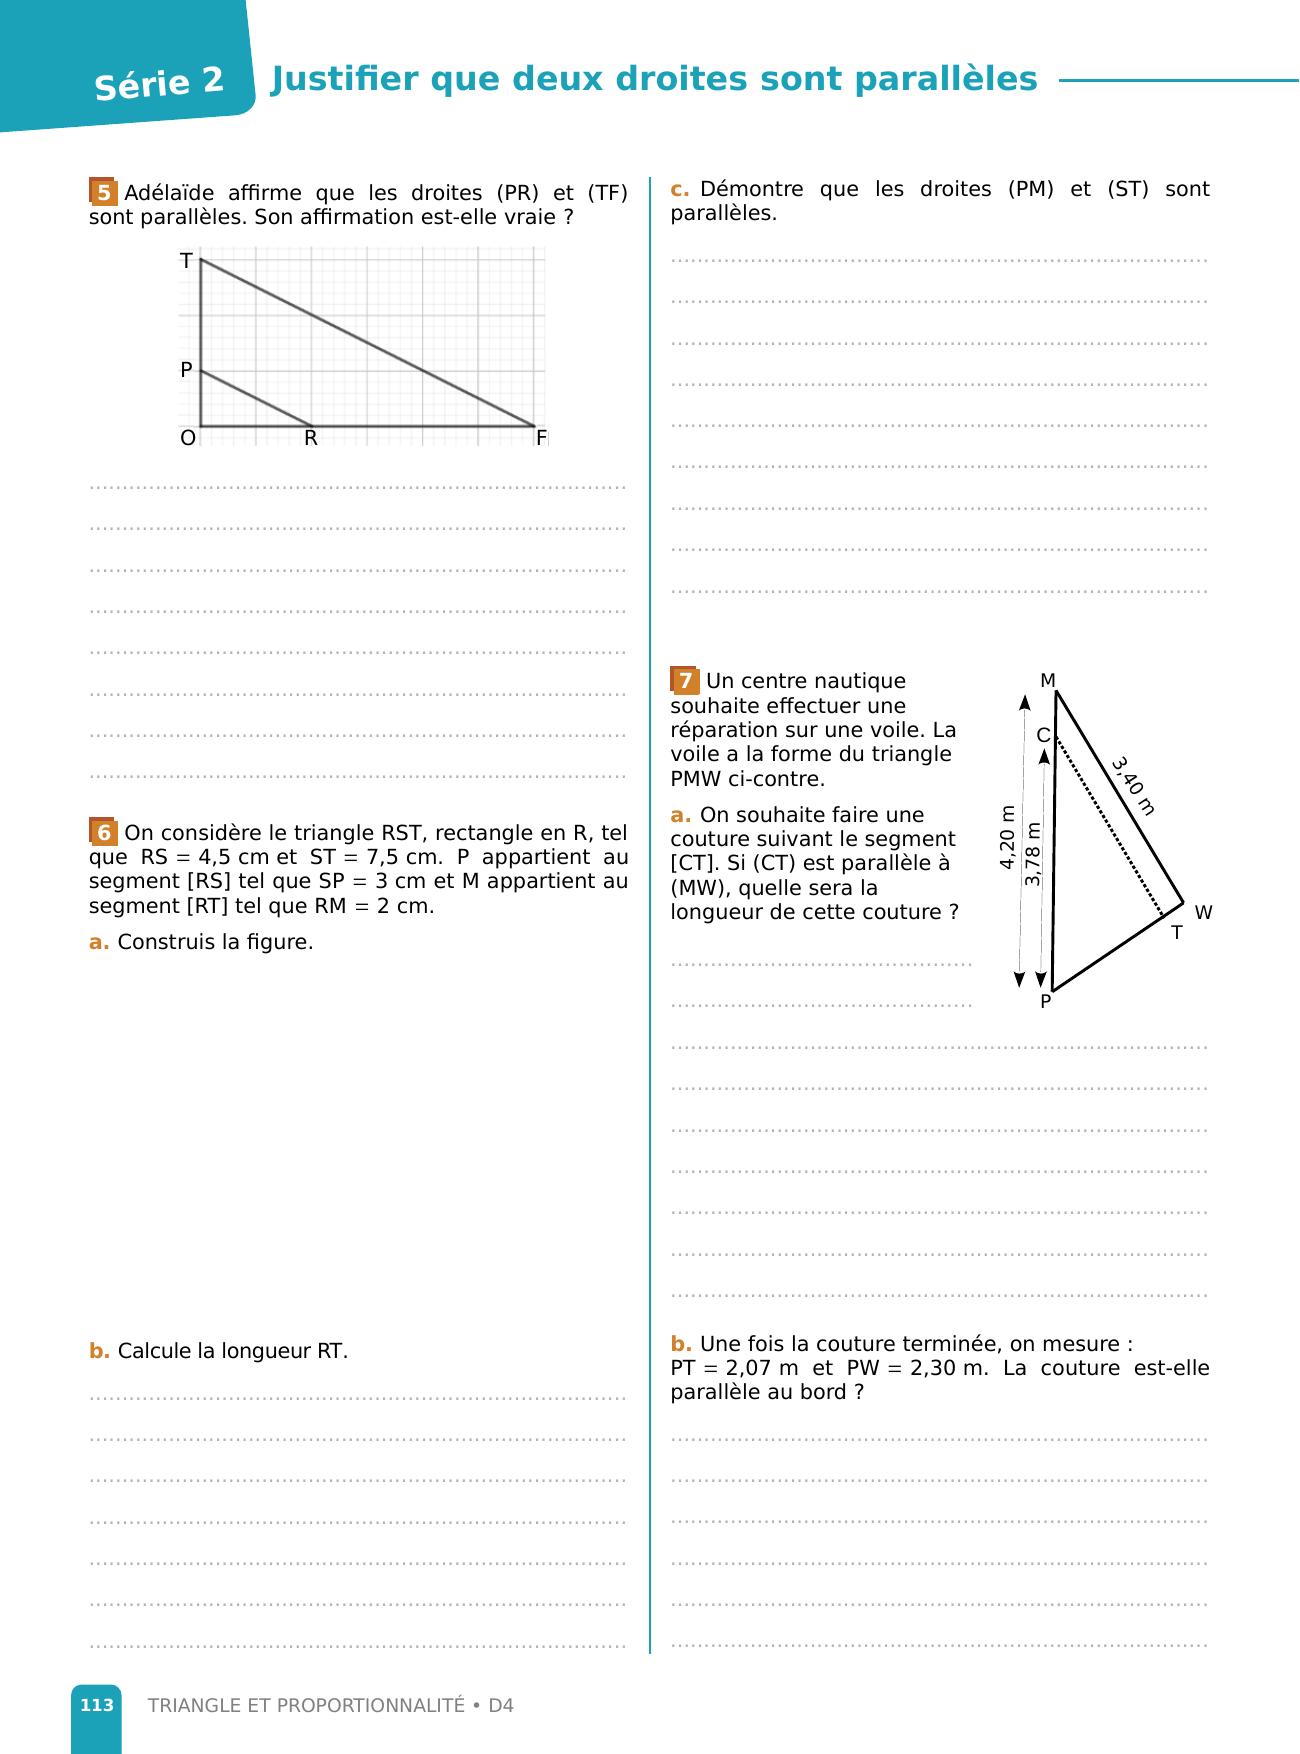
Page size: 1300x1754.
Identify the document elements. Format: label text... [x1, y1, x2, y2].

list On considère le triangle RST, rectangle en R, tel que RS  4,5 cm et ST  7,5 cm. P appartient au segment [RS] tel que SP  3 cm et M appartient au segment [RT] tel que RM  2 cm. [88, 817, 629, 918]
subtitle Adélaïde affirme que les droites (PR) et (TF) sont parallèles. Son affirmation est-elle vraie ? [88, 177, 629, 229]
list On souhaite faire une couture suivant le segment [CT]. Si (CT) est parallèle à (MW), quelle sera la longueur de cette couture ? [670, 803, 974, 924]
subtitle Un centre nautique souhaite effectuer une réparation sur une voile. La voile a la forme du triangle PMW ci-contre. [670, 666, 974, 791]
picture [166, 235, 549, 460]
list a. Construis la figure. [88, 930, 629, 954]
list Une fois la couture terminée, on mesure : [670, 1332, 1211, 1356]
list b. Calcule la longueur RT. [88, 1339, 629, 1363]
subtitle Démontre que les droites (PM) et (ST) sont parallèles. [670, 177, 1211, 226]
text PT = 2,07 m et PW = 2,30 m. La couture est-elle parallèle au bord ? [670, 1356, 1211, 1404]
